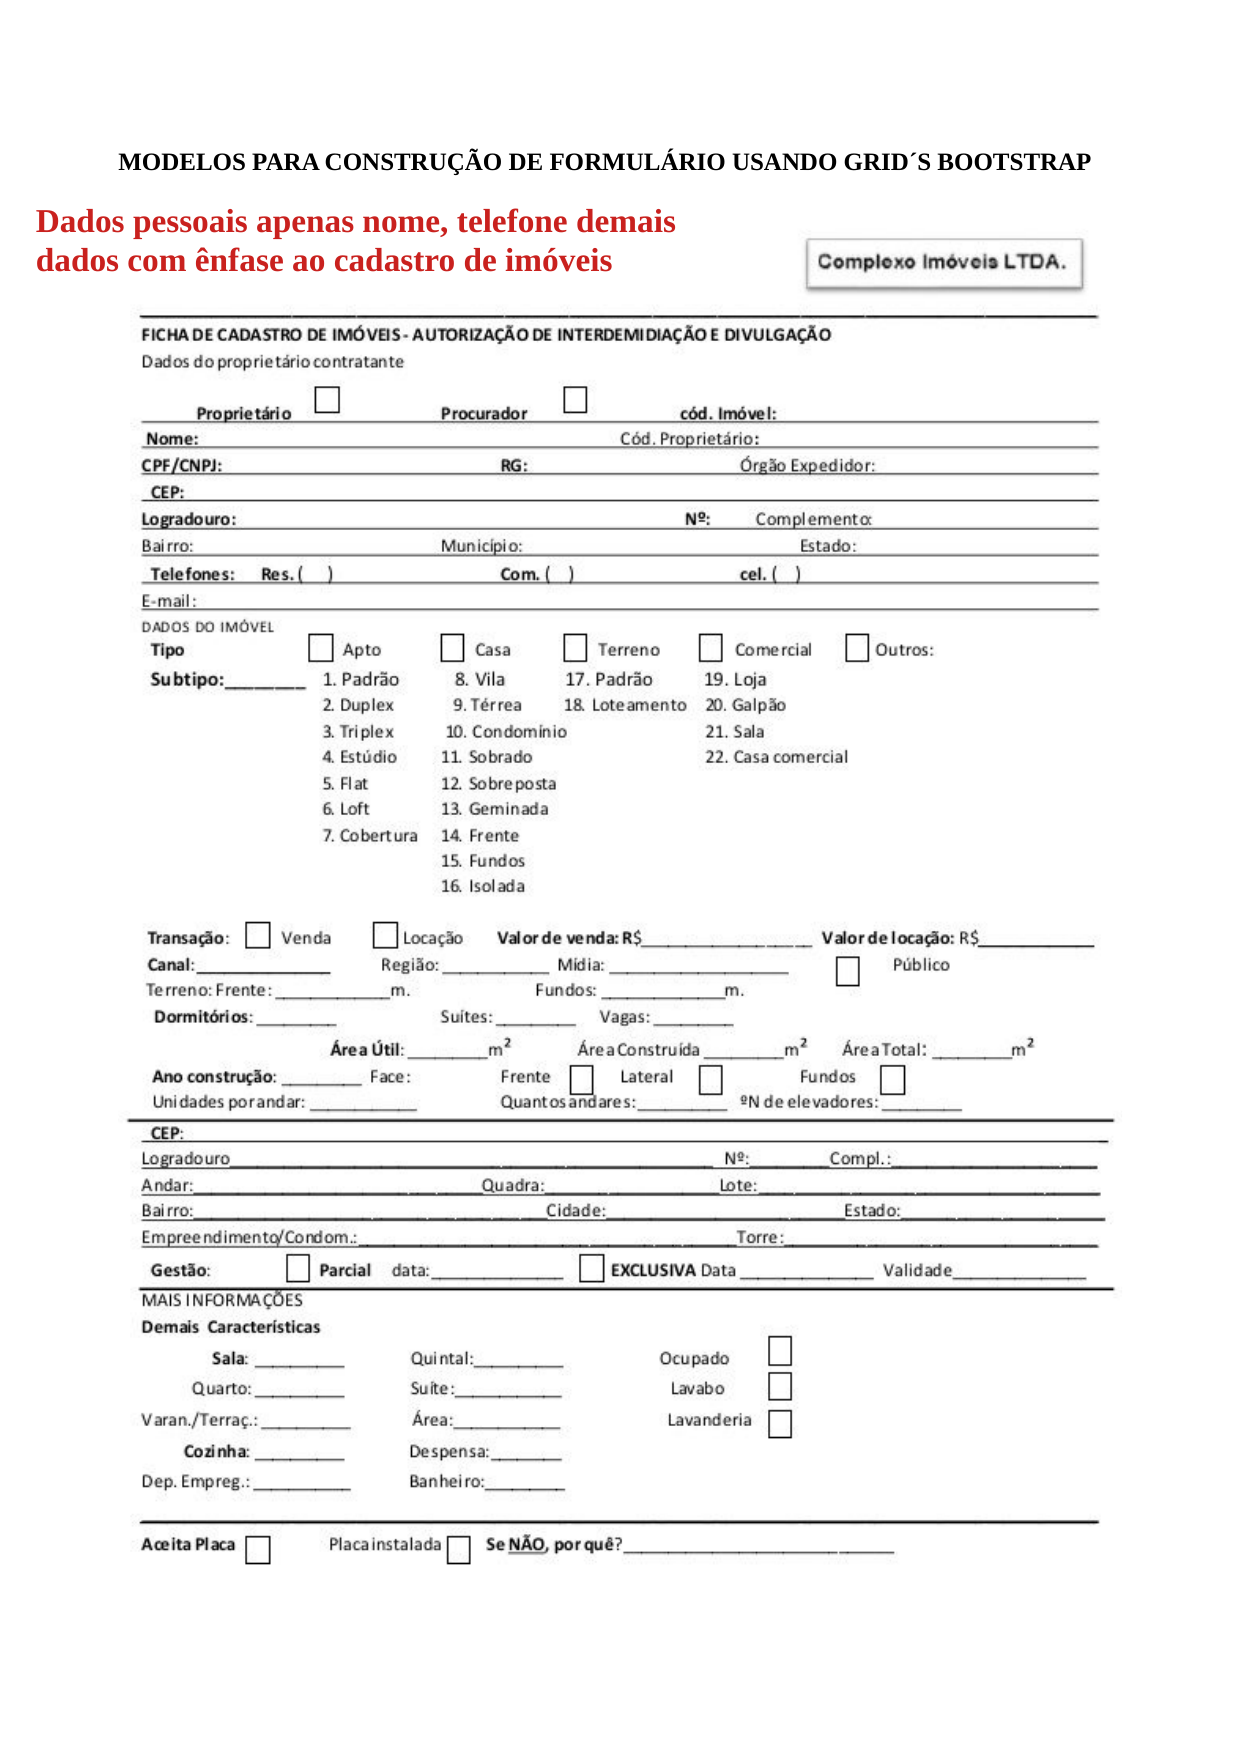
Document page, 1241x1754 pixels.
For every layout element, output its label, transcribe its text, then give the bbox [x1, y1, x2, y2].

text MODELOS PARA CONSTRUÇÃO DE FORMULÁRIO USANDO GRID´S BOOTSTRAP [118, 147, 1122, 176]
picture [118, 204, 1123, 1626]
